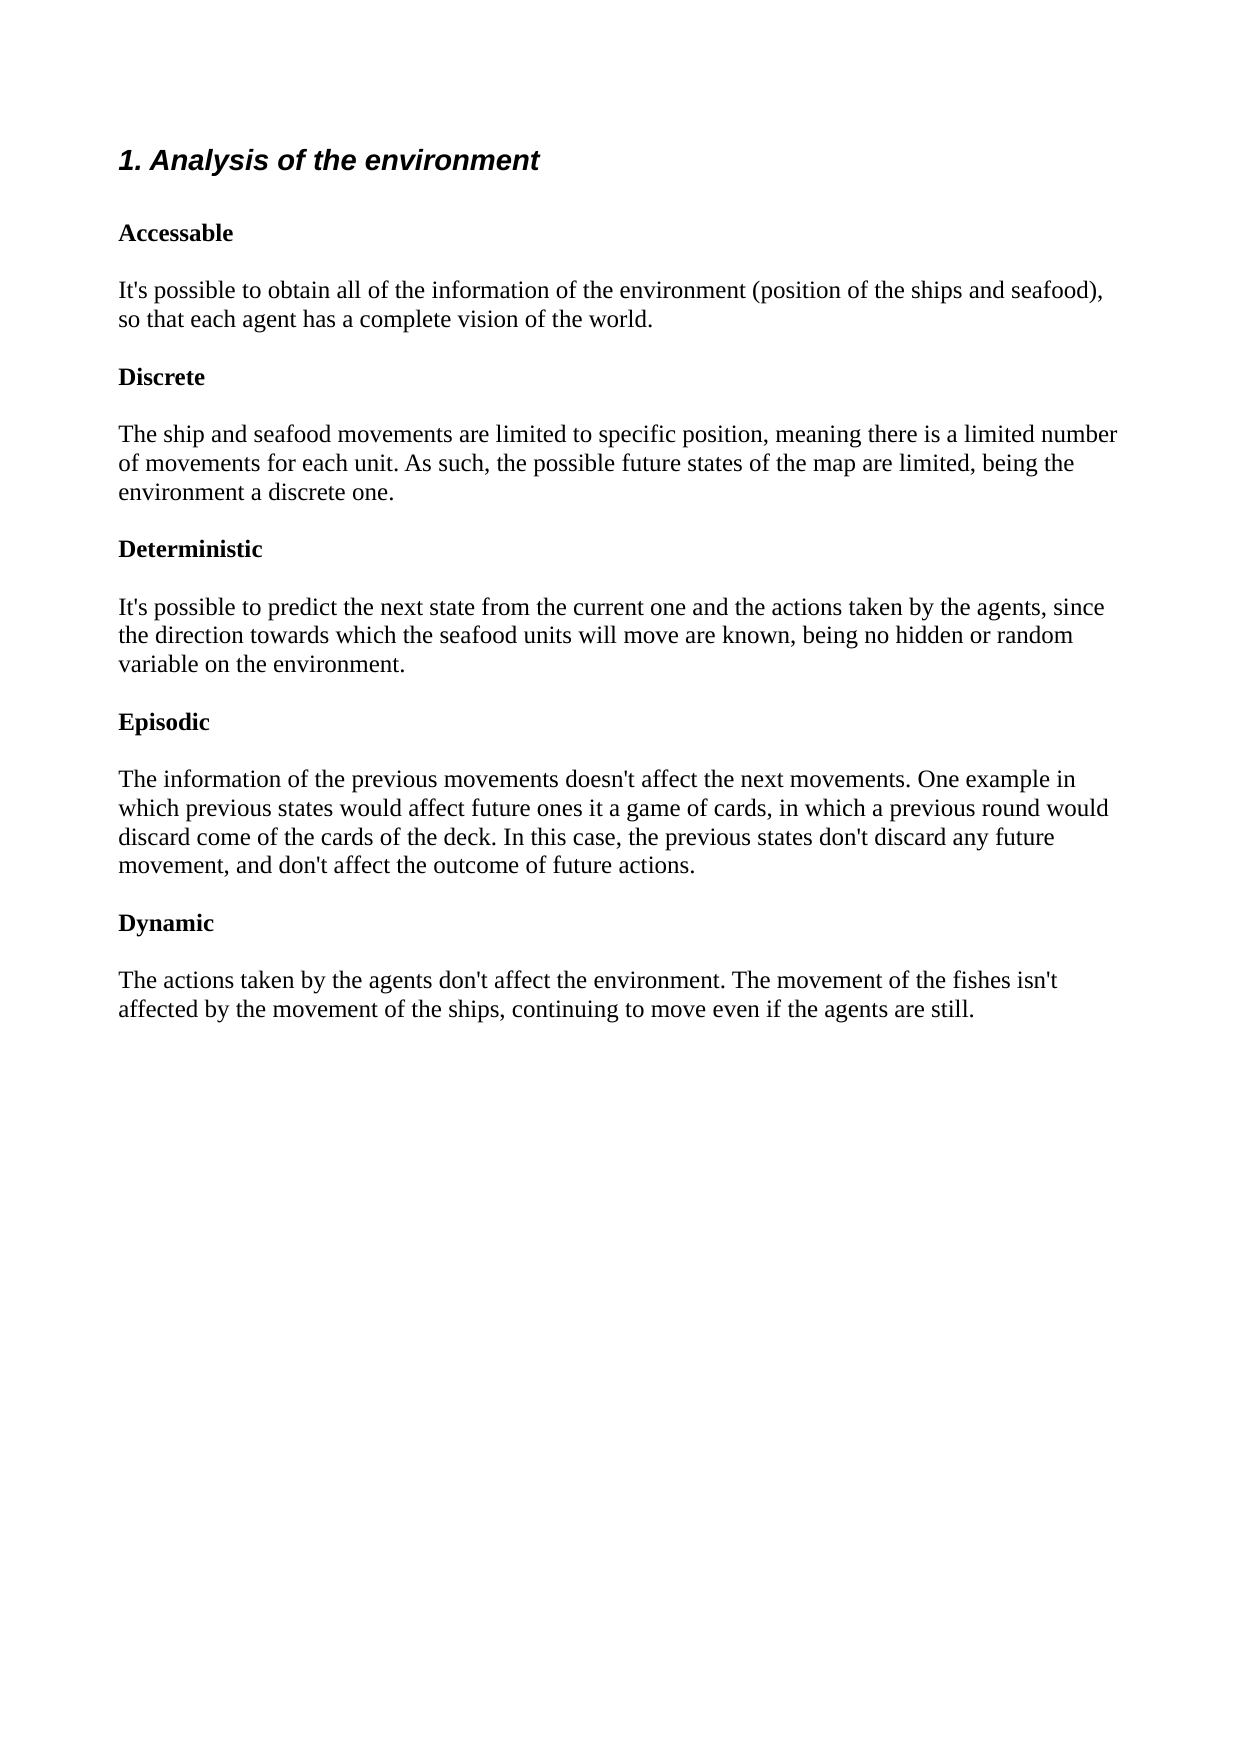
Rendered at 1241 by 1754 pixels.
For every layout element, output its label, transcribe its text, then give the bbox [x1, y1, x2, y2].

text The actions taken by the agents don't affect the environment. The movement of the fishes isn't affected by the movement of the ships, continuing to move even if the agents are still. [118, 965, 1122, 1023]
text Deterministic [118, 534, 1122, 563]
text The ship and seafood movements are limited to specific position, meaning there is a limited number of movements for each unit. As such, the possible future states of the map are limited, being the environment a discrete one. [118, 419, 1122, 505]
text It's possible to predict the next state from the current one and the actions taken by the agents, since the direction towards which the seafood units will move are known, being no hidden or random variable on the environment. [118, 592, 1122, 678]
text Accessable [118, 218, 1122, 247]
text Episodic [118, 707, 1122, 735]
text Dynamic [118, 908, 1122, 937]
text The information of the previous movements doesn't affect the next movements. One example in which previous states would affect future ones it a game of cards, in which a previous round would discard come of the cards of the deck. In this case, the previous states don't discard any future movement, and don't affect the outcome of future actions. [118, 764, 1122, 879]
text It's possible to obtain all of the information of the environment (position of the ships and seafood), so that each agent has a complete vision of the world. [118, 275, 1122, 333]
subtitle 1. Analysis of the environment [118, 143, 1122, 177]
text Discrete [118, 362, 1122, 390]
